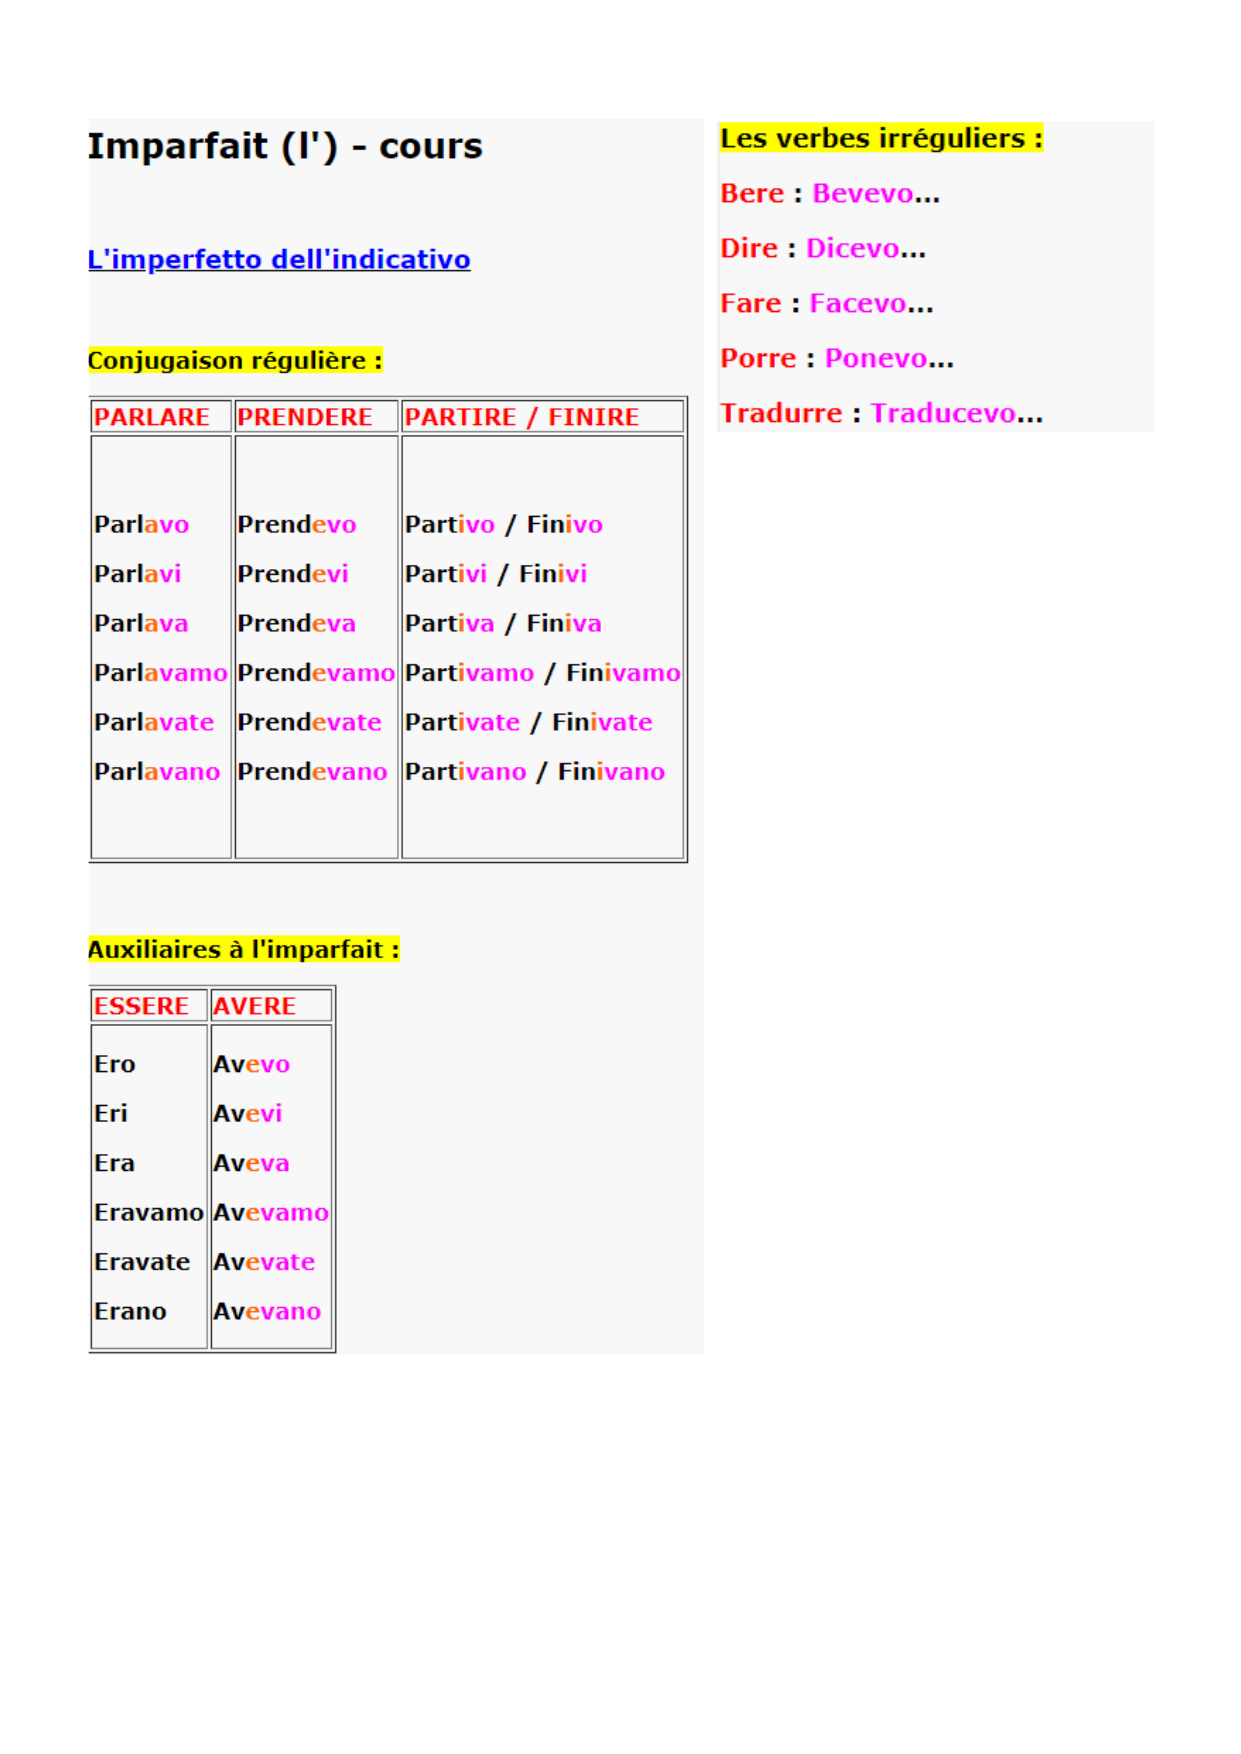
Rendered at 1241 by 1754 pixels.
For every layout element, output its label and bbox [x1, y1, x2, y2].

picture [88, 119, 704, 1355]
picture [717, 121, 1155, 432]
